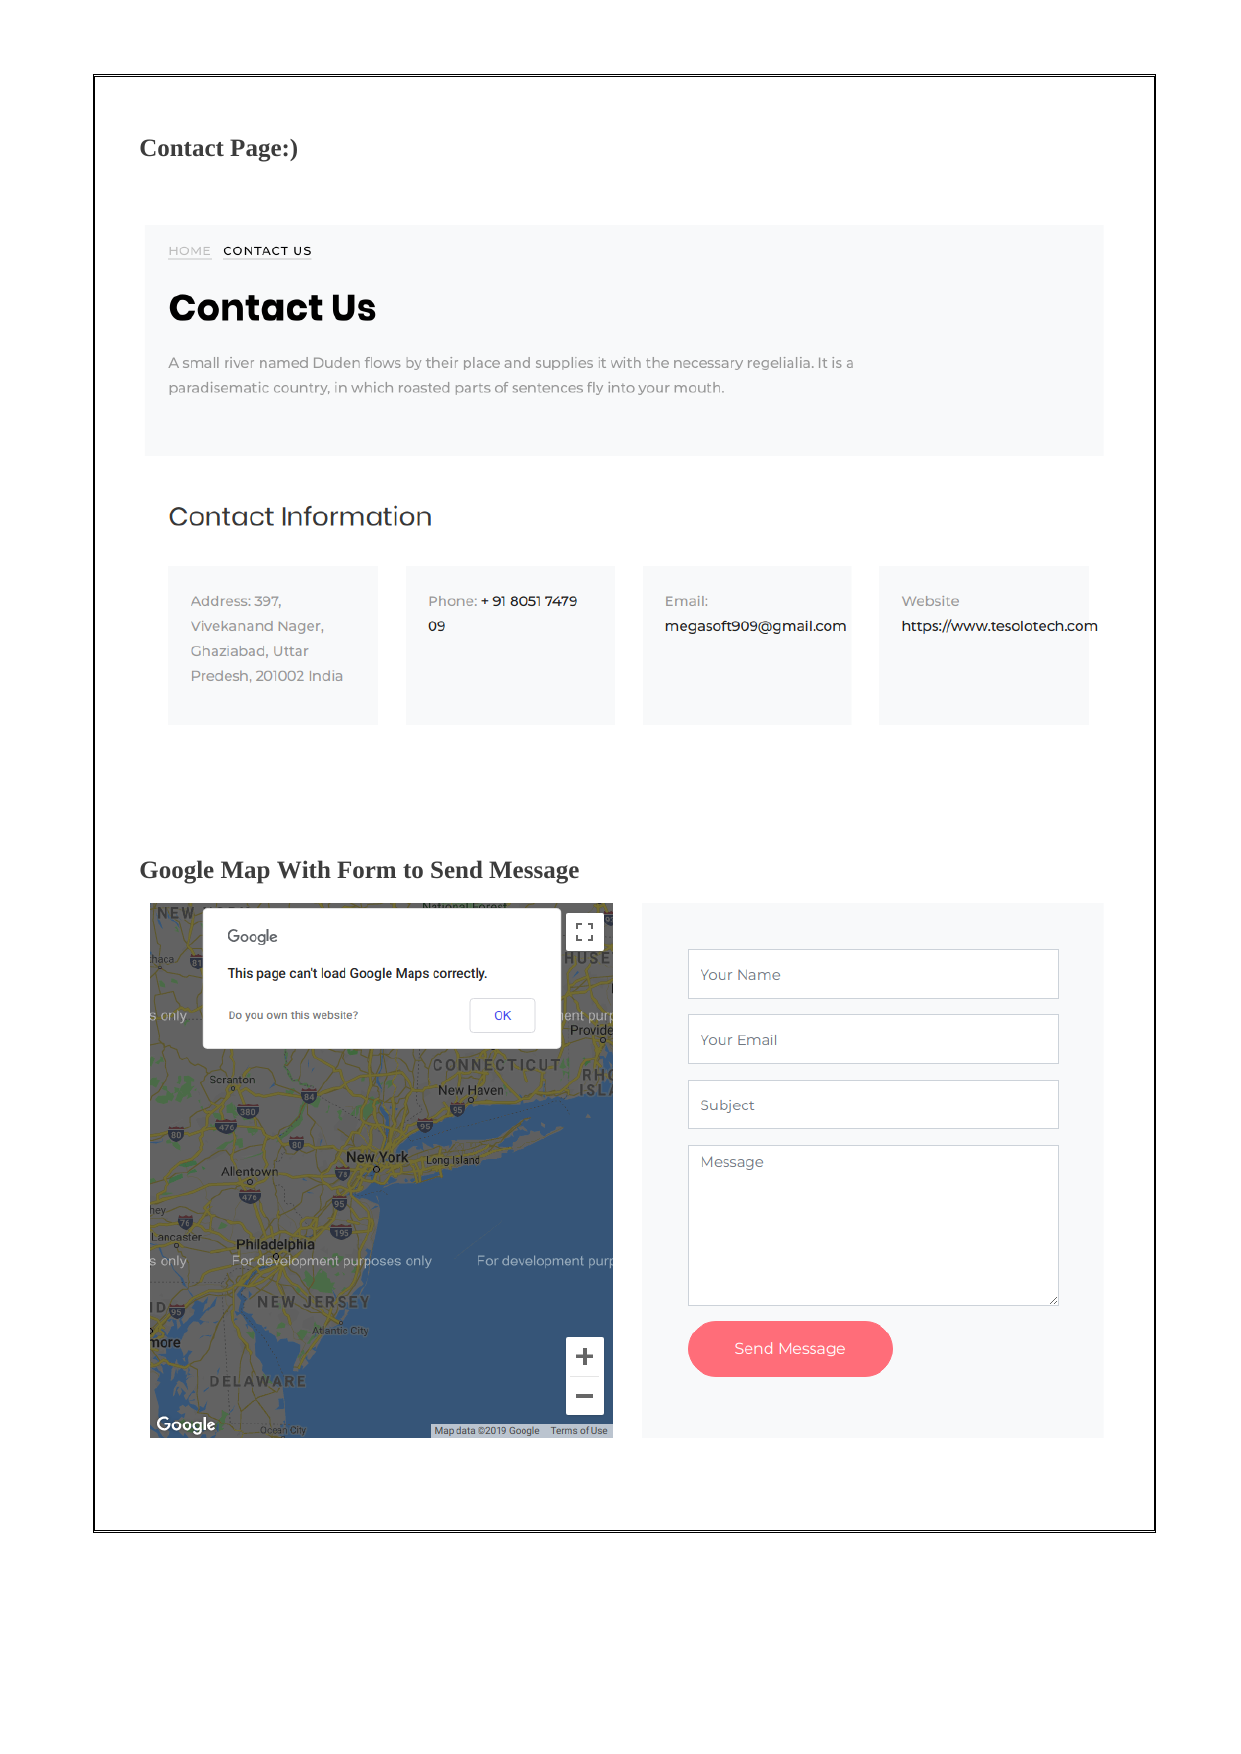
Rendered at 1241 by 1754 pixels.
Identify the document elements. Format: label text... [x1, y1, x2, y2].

picture [144, 225, 1104, 743]
picture [144, 899, 1104, 1446]
text Google Map With Form to Send Message [139, 855, 1098, 884]
text Contact Page:) [139, 133, 1098, 162]
